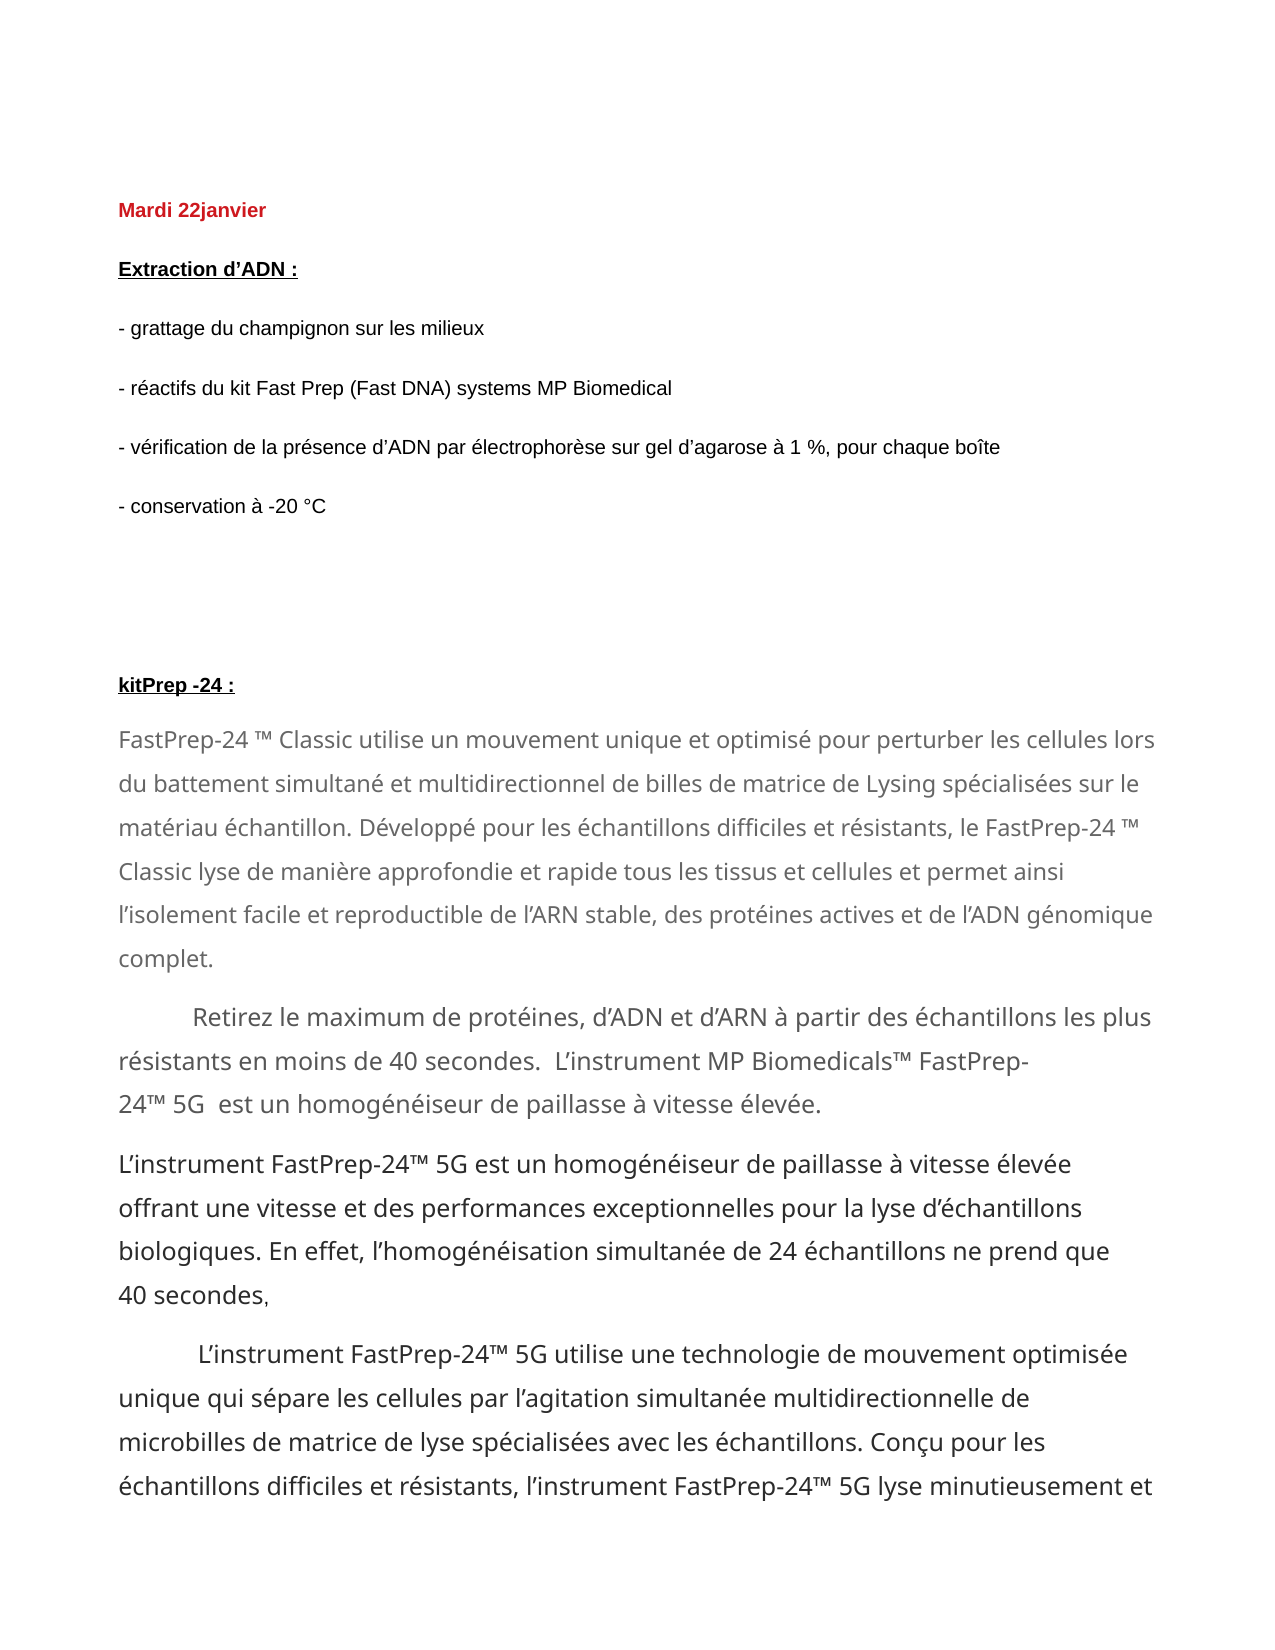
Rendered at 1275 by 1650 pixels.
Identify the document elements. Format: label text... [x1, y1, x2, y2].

text Extraction d’ADN : [118, 237, 1157, 281]
text kitPrep -24 : [118, 652, 1157, 696]
text - vérification de la présence d’ADN par électrophorèse sur gel d’agarose à 1 %, pour chaque boîte [118, 415, 1157, 459]
text Retirez le maximum de protéines, d’ADN et d’ARN à partir des échantillons les plus résistants en moins de 40 secondes. L’instrument MP Biomedicals™ FastPrep-24™ 5G est un homogénéiseur de paillasse à vitesse élevée. [118, 990, 1157, 1121]
text Mardi 22janvier [118, 177, 1157, 221]
text - réactifs du kit Fast Prep (Fast DNA) systems MP Biomedical [118, 356, 1157, 399]
text L’instrument FastPrep-24™ 5G utilise une technologie de mouvement optimisée unique qui sépare les cellules par l’agitation simultanée multidirectionnelle de microbilles de matrice de lyse spécialisées avec les échantillons. Conçu pour les échantillons difficiles et résistants, l’instrument FastPrep-24™ 5G lyse minutieusement et [118, 1327, 1157, 1502]
text - conservation à -20 °C [118, 474, 1157, 518]
text - grattage du champignon sur les milieux [118, 296, 1157, 340]
text L’instrument FastPrep-24™ 5G est un homogénéiseur de paillasse à vitesse élevée offrant une vitesse et des performances exceptionnelles pour la lyse d’échantillons biologiques. En effet, l’homogénéisation simultanée de 24 échantillons ne prend que 40 secondes, [118, 1137, 1157, 1312]
text FastPrep-24 ™ Classic utilise un mouvement unique et optimisé pour perturber les cellules lors du battement simultané et multidirectionnel de billes de matrice de Lysing spécialisées sur le matériau échantillon. Développé pour les échantillons difficiles et résistants, le FastPrep-24 ™ Classic lyse de manière approfondie et rapide tous les tissus et cellules et permet ainsi l’isolement facile et reproductible de l’ARN stable, des protéines actives et de l’ADN génomique complet. [118, 712, 1157, 974]
